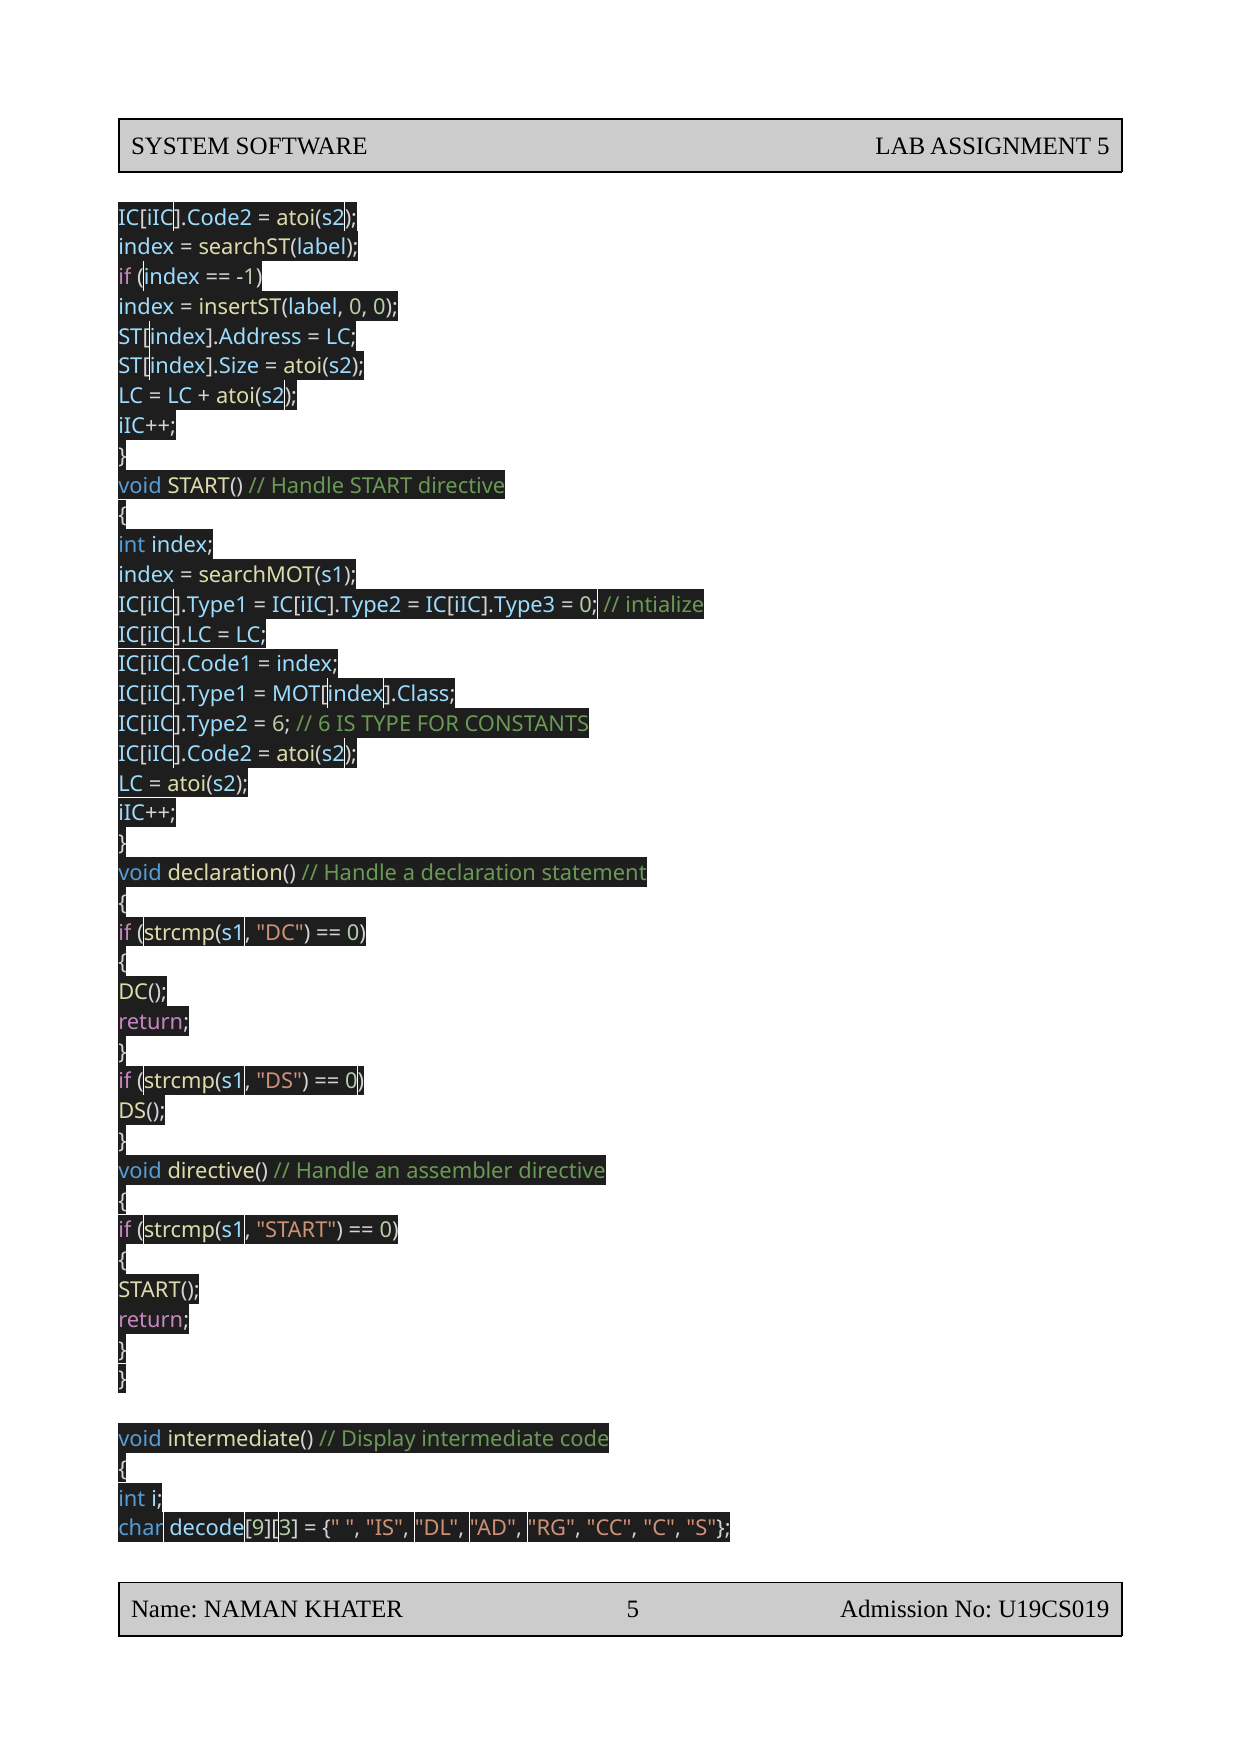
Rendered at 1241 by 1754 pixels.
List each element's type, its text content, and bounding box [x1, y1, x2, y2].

text iIC++; [118, 797, 1122, 827]
text { [118, 1453, 1122, 1482]
text IC[iIC].LC = LC; [118, 619, 1122, 648]
text if (strcmp(s1, "DC") == 0) [118, 917, 1122, 946]
text { [118, 946, 1122, 976]
text LC = LC + atoi(s2); [118, 380, 1122, 410]
text ST[index].Address = LC; [118, 321, 1122, 351]
text ST[index].Size = atoi(s2); [118, 351, 1122, 380]
text { [118, 887, 1122, 917]
text if (strcmp(s1, "START") == 0) [118, 1214, 1122, 1244]
text IC[iIC].Code2 = atoi(s2); [118, 202, 1122, 231]
text iIC++; [118, 410, 1122, 440]
text IC[iIC].Type1 = IC[iIC].Type2 = IC[iIC].Type3 = 0; // intialize [118, 589, 1122, 619]
text void START() // Handle START directive [118, 470, 1122, 499]
text DC(); [118, 976, 1122, 1006]
text index = insertST(label, 0, 0); [118, 291, 1122, 321]
text IC[iIC].Type1 = MOT[index].Class; [118, 678, 1122, 708]
text DS(); [118, 1095, 1122, 1125]
text int i; [118, 1482, 1122, 1512]
text } [118, 1125, 1122, 1155]
text IC[iIC].Code1 = index; [118, 648, 1122, 678]
text } [118, 1036, 1122, 1066]
text index = searchST(label); [118, 231, 1122, 261]
text START(); [118, 1274, 1122, 1304]
text } [118, 1334, 1122, 1363]
text LC = atoi(s2); [118, 768, 1122, 797]
text return; [118, 1006, 1122, 1036]
text int index; [118, 529, 1122, 559]
text { [118, 1244, 1122, 1274]
text IC[iIC].Type2 = 6; // 6 IS TYPE FOR CONSTANTS [118, 708, 1122, 738]
text void intermediate() // Display intermediate code [118, 1423, 1122, 1453]
text } [118, 1363, 1122, 1393]
text { [118, 499, 1122, 529]
text if (index == -1) [118, 261, 1122, 291]
text IC[iIC].Code2 = atoi(s2); [118, 738, 1122, 768]
text void declaration() // Handle a declaration statement [118, 857, 1122, 887]
text } [118, 440, 1122, 470]
text { [118, 1185, 1122, 1214]
text index = searchMOT(s1); [118, 559, 1122, 589]
text return; [118, 1304, 1122, 1334]
text } [118, 827, 1122, 857]
text if (strcmp(s1, "DS") == 0) [118, 1066, 1122, 1095]
text void directive() // Handle an assembler directive [118, 1155, 1122, 1185]
text char decode[9][3] = {" ", "IS", "DL", "AD", "RG", "CC", "C", "S"}; [118, 1512, 1122, 1542]
